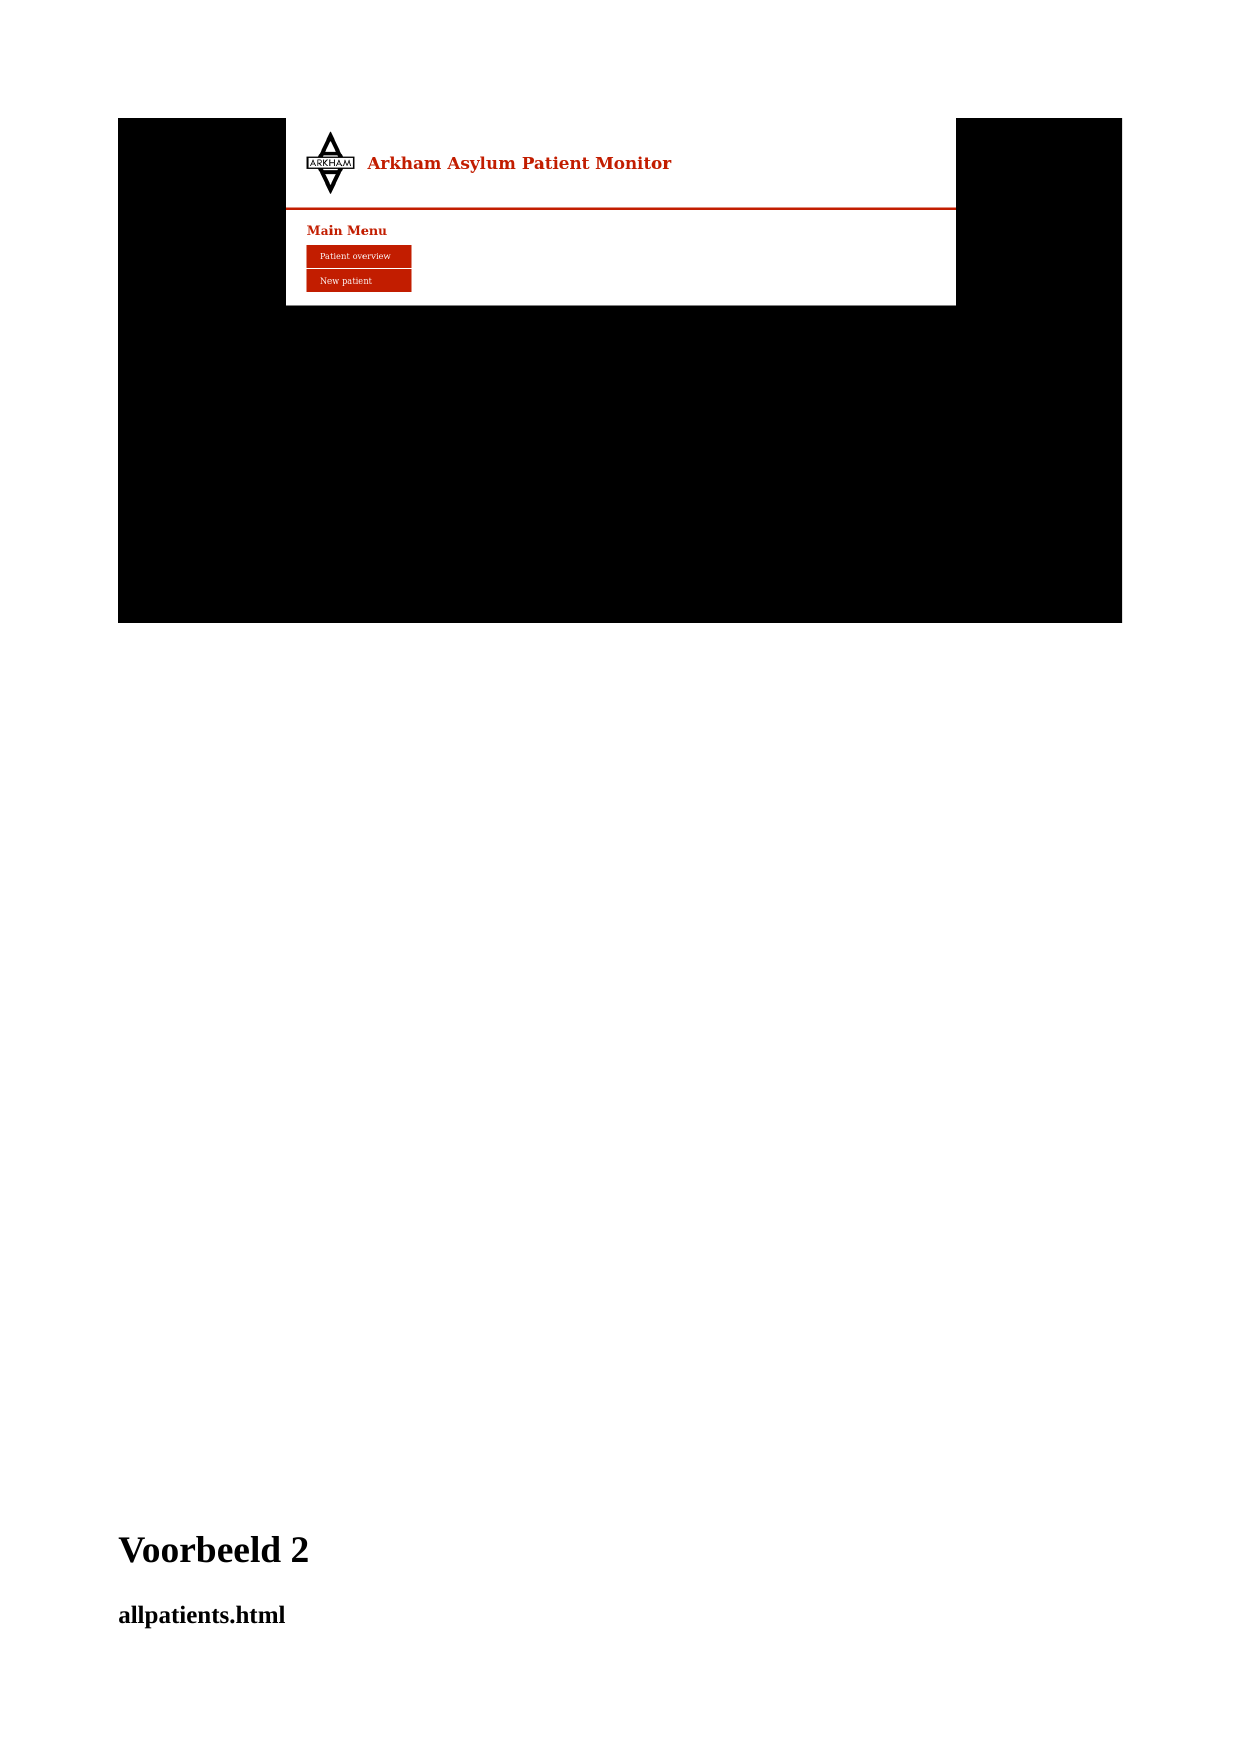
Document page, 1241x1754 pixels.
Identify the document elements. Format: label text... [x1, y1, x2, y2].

text Voorbeeld 2 [118, 1528, 1122, 1571]
picture [118, 118, 1123, 623]
text allpatients.html [118, 1600, 1122, 1628]
